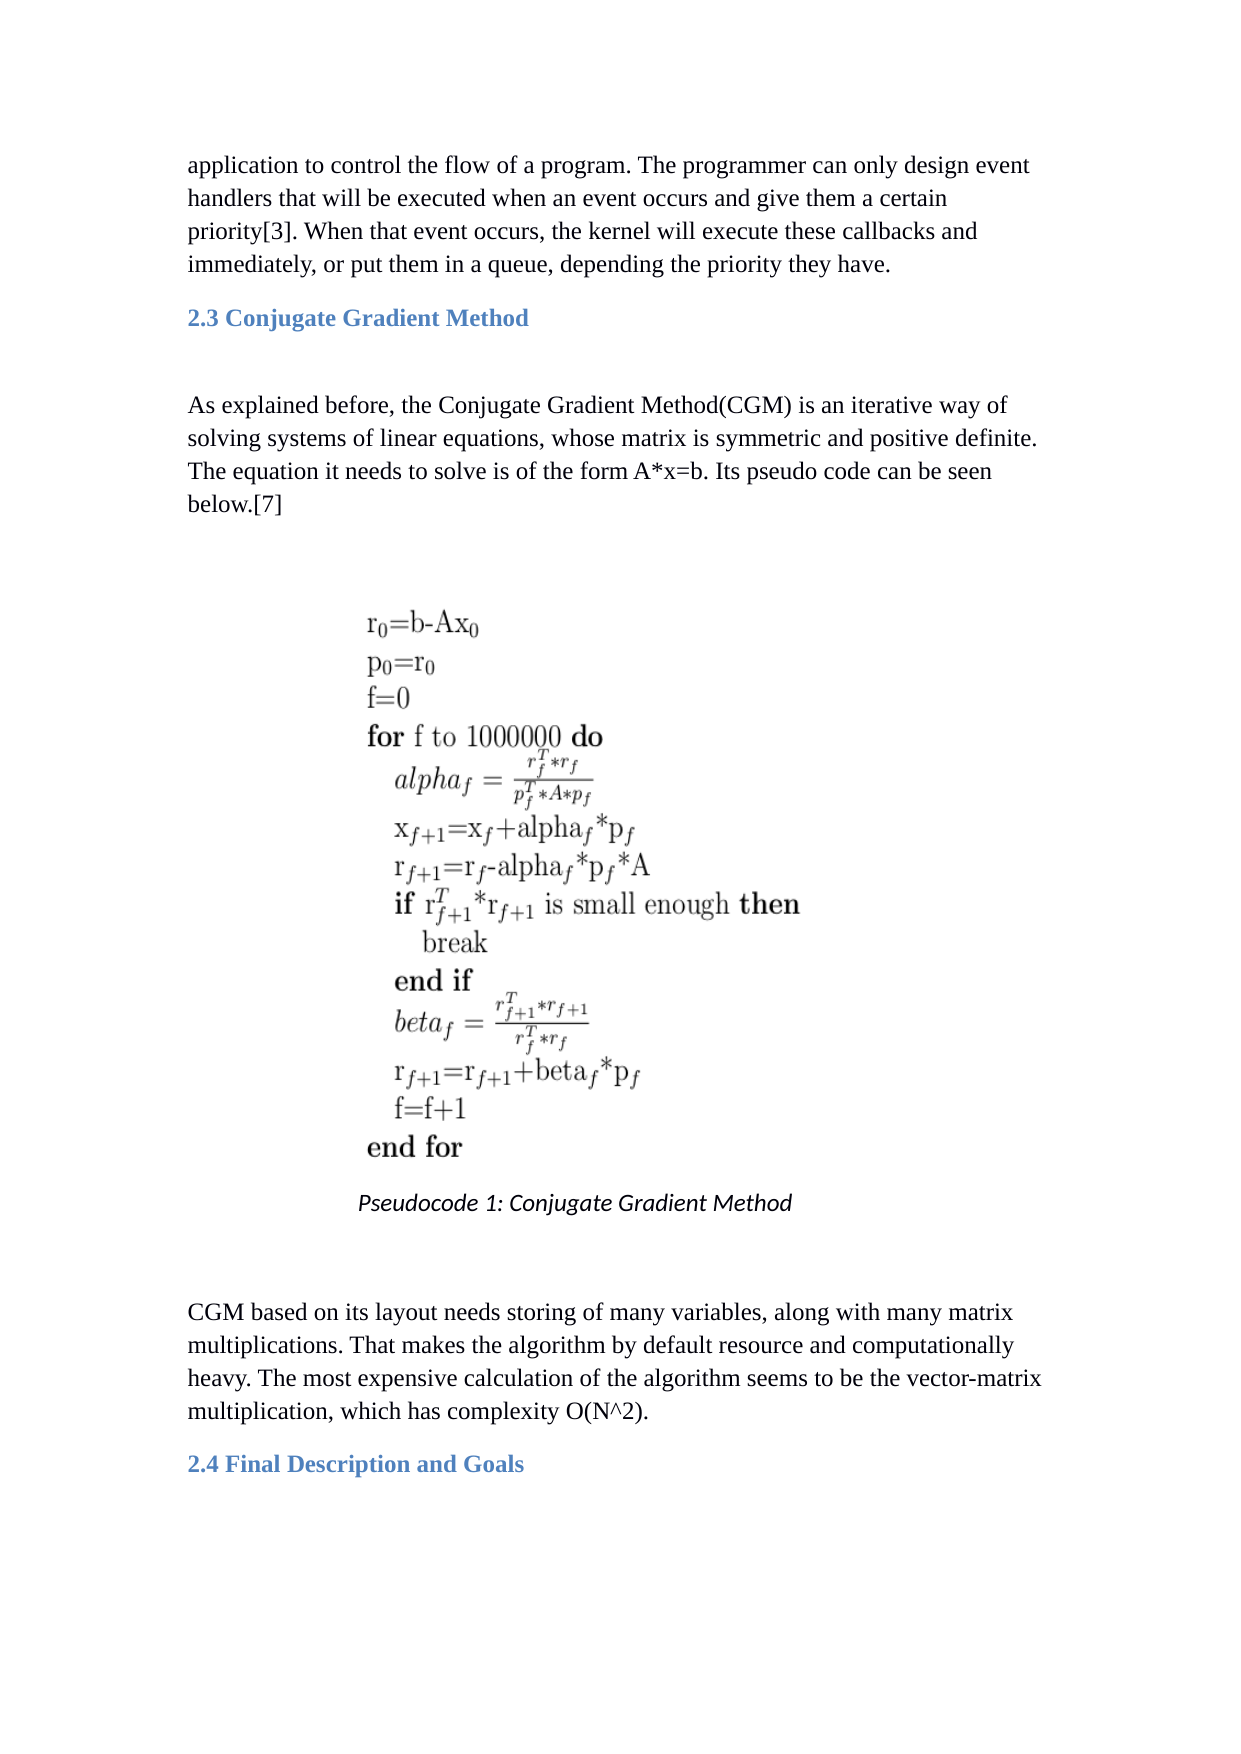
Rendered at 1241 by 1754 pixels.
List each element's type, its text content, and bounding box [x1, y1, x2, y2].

text Pseudocode 1: Conjugate Gradient Method [358, 1183, 818, 1218]
text application to control the flow of a program. The programmer can only design event handlers that will be executed when an event occurs and give them a certain priority[3]. When that event occurs, the kernel will execute these callbacks and immediately, or put them in a queue, depending the priority they have. [187, 150, 1053, 278]
picture [357, 600, 818, 1183]
text CGM based on its layout needs storing of many variables, along with many matrix multiplications. That makes the algorithm by default resource and computationally heavy. The most expensive calculation of the algorithm seems to be the vector-matrix multiplication, which has complexity O(N^2). [187, 1297, 1053, 1424]
text As explained before, the Conjugate Gradient Method(CGM) is an iterative way of solving systems of linear equations, whose matrix is symmetric and positive definite. The equation it needs to solve is of the form A*x=b. Its pseudo code can be seen below.[7] [187, 390, 1053, 518]
subtitle 2.4 Final Description and Goals [187, 1449, 1053, 1478]
subtitle 2.3 Conjugate Gradient Method [187, 303, 1053, 332]
